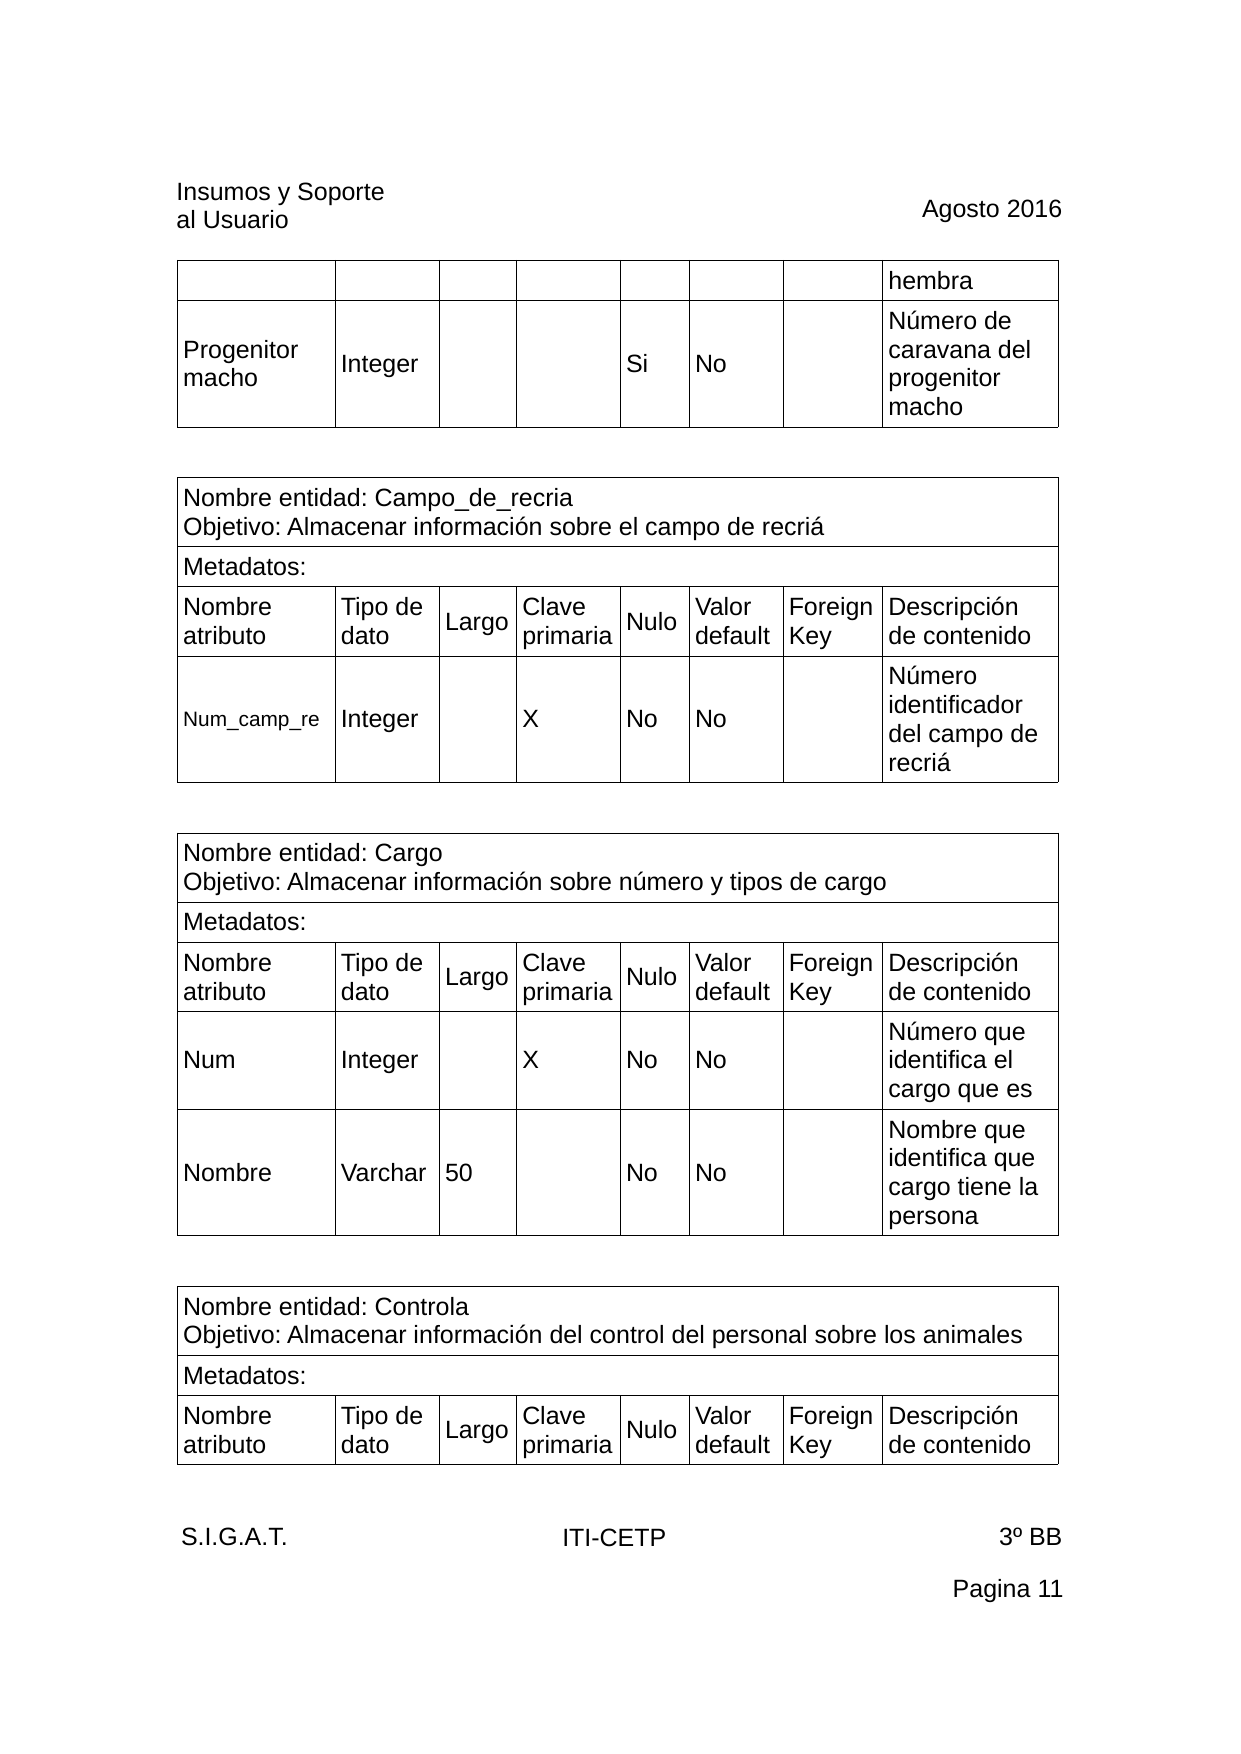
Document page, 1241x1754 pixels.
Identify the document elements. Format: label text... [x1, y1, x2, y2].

table_cell Integer [336, 657, 439, 782]
table_cell Nombre atributo [178, 1396, 335, 1464]
table_cell Nombre [178, 1110, 335, 1235]
table_cell [784, 1110, 882, 1235]
table_cell X [517, 1012, 620, 1109]
table_cell No [690, 1110, 783, 1235]
table_cell Número identificador del campo de recriá [883, 657, 1058, 782]
table_cell No [621, 1012, 689, 1109]
table_cell Número que identifica el cargo que es [883, 1012, 1058, 1109]
table_cell Largo [440, 587, 516, 656]
table_cell [178, 261, 335, 300]
table_cell No [690, 657, 783, 782]
table_cell Clave primaria [517, 587, 620, 656]
table_cell [440, 657, 516, 782]
table_cell Número de caravana del progenitor macho [883, 301, 1058, 427]
table_cell Nombre que identifica que cargo tiene la persona [883, 1110, 1058, 1235]
table_cell Metadatos: [178, 547, 1058, 586]
table_cell Descripción de contenido [883, 587, 1058, 656]
table_cell [690, 261, 783, 300]
table_cell Metadatos: [178, 1356, 1058, 1395]
table_cell Nulo [621, 943, 689, 1011]
table_cell [784, 261, 882, 300]
table_cell [784, 1012, 882, 1109]
table_cell Tipo de dato [336, 943, 439, 1011]
table_cell Tipo de dato [336, 1396, 439, 1464]
table_cell Clave primaria [517, 943, 620, 1011]
table_cell Foreign Key [784, 943, 882, 1011]
table_cell [517, 1110, 620, 1235]
table_cell Nombre atributo [178, 943, 335, 1011]
table_cell Progenitor macho [178, 301, 335, 427]
table_cell hembra [883, 261, 1058, 300]
table_cell 50 [440, 1110, 516, 1235]
table_cell Descripción de contenido [883, 943, 1058, 1011]
table_cell [784, 301, 882, 427]
table_cell [440, 1012, 516, 1109]
table_cell Largo [440, 1396, 516, 1464]
table_cell No [690, 301, 783, 427]
table_cell [336, 261, 439, 300]
table_cell No [621, 657, 689, 782]
table_cell Nombre atributo [178, 587, 335, 656]
table_cell Foreign Key [784, 587, 882, 656]
table_cell Varchar [336, 1110, 439, 1235]
table_cell Metadatos: [178, 903, 1058, 942]
table_cell Si [621, 301, 689, 427]
table_cell Nulo [621, 1396, 689, 1464]
table_cell [784, 657, 882, 782]
table_cell Tipo de dato [336, 587, 439, 656]
table_cell Valor default [690, 587, 783, 656]
table_cell [621, 261, 689, 300]
table_cell Clave primaria [517, 1396, 620, 1464]
table_cell Largo [440, 943, 516, 1011]
table_header Nombre entidad: Controla Objetivo: Almacenar información del control del personal sobre los animales [178, 1287, 1058, 1355]
table_cell Num [178, 1012, 335, 1109]
table_cell [517, 261, 620, 300]
table_cell Num_camp_re [178, 657, 335, 782]
table_cell [440, 301, 516, 427]
table_cell Integer [336, 1012, 439, 1109]
table_cell Valor default [690, 1396, 783, 1464]
table_header Nombre entidad: Cargo Objetivo: Almacenar información sobre número y tipos de cargo [178, 834, 1058, 902]
table_cell Descripción de contenido [883, 1396, 1058, 1464]
table_cell X [517, 657, 620, 782]
table_cell No [690, 1012, 783, 1109]
table_cell Foreign Key [784, 1396, 882, 1464]
table_cell No [621, 1110, 689, 1235]
table_cell [440, 261, 516, 300]
table_cell Integer [336, 301, 439, 427]
table_cell [517, 301, 620, 427]
table_cell Valor default [690, 943, 783, 1011]
table_header Nombre entidad: Campo_de_recria Objetivo: Almacenar información sobre el campo de recriá [178, 478, 1058, 546]
table_cell Nulo [621, 587, 689, 656]
